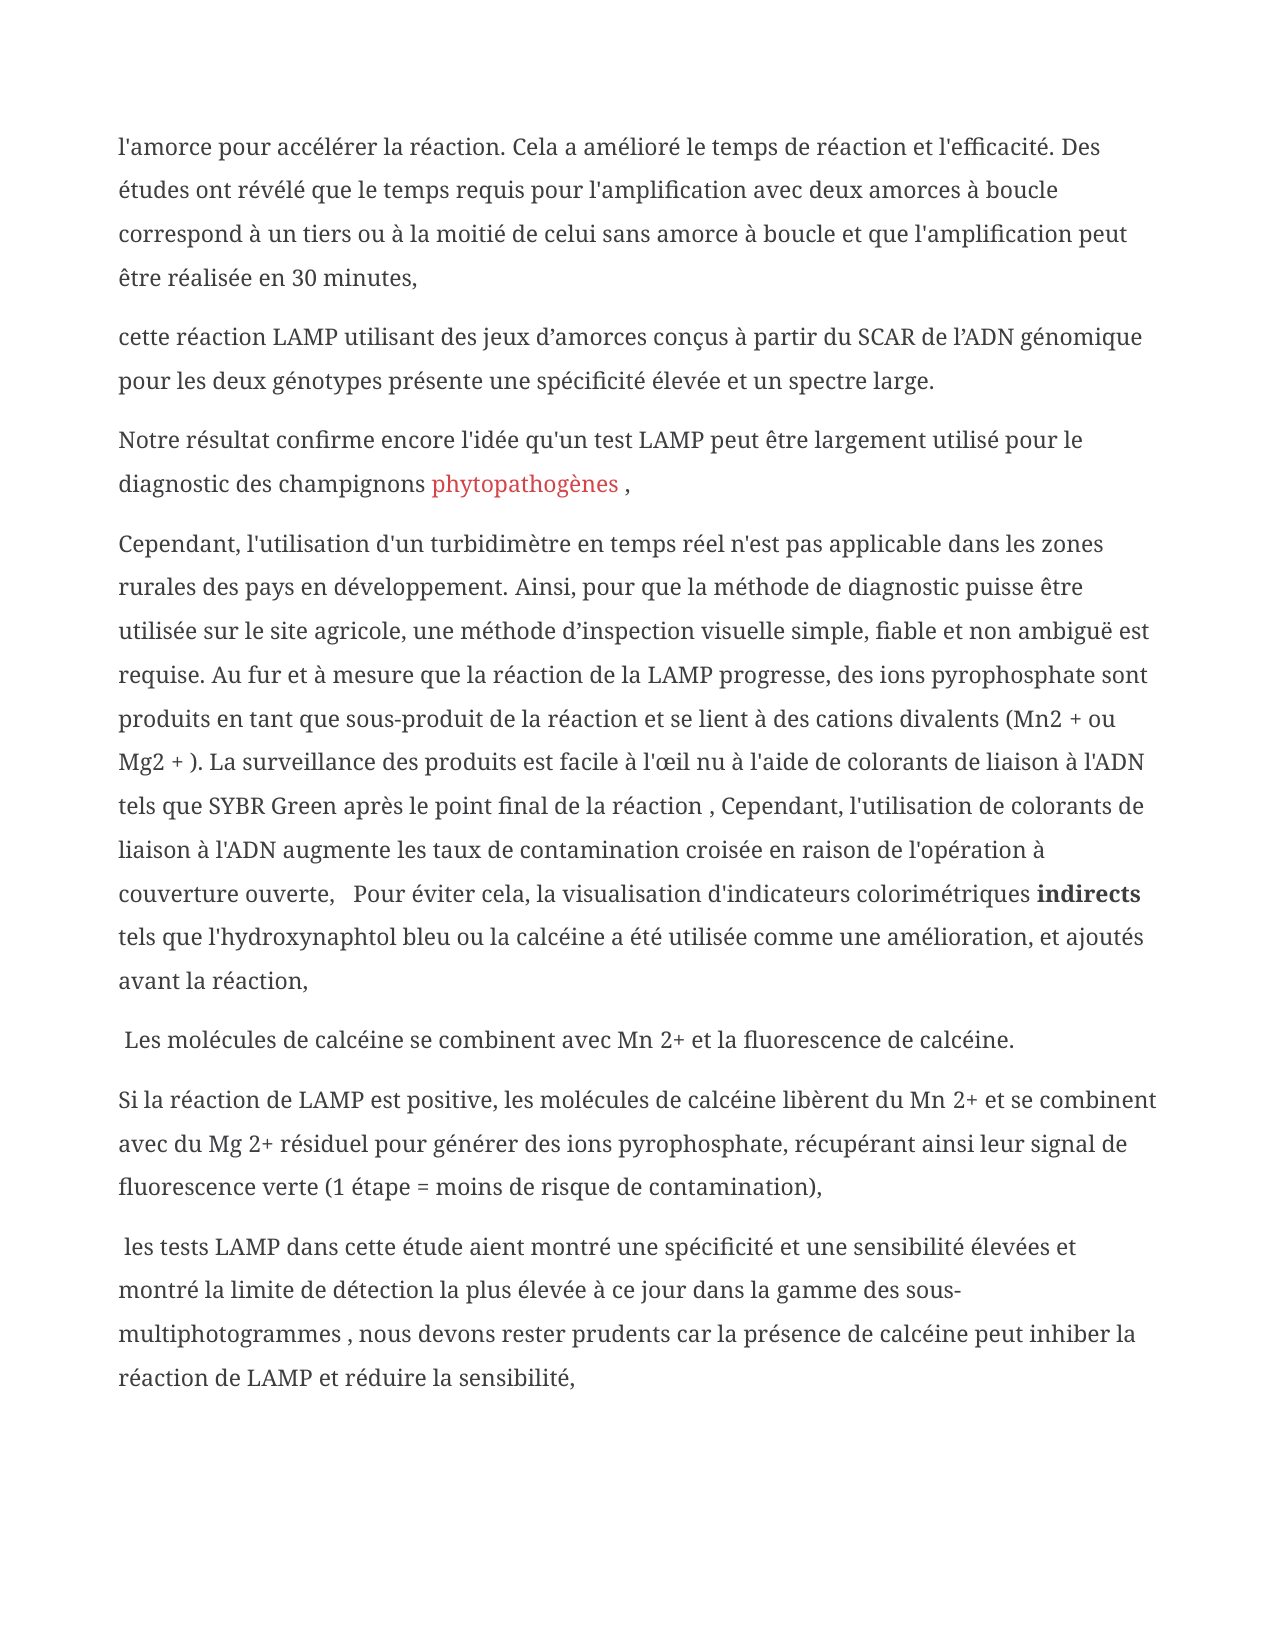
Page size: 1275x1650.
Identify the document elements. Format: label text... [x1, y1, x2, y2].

text Les molécules de calcéine se combinent avec Mn 2+ et la fluorescence de calcéine. [118, 1012, 1157, 1056]
text Si la réaction de LAMP est positive, les molécules de calcéine libèrent du Mn 2+ et se combinent avec du Mg 2+ résiduel pour générer des ions pyrophosphate, récupérant ainsi leur signal de fluorescence verte (1 étape = moins de risque de contamination), [118, 1071, 1157, 1202]
text les tests LAMP dans cette étude aient montré une spécificité et une sensibilité élevées et montré la limite de détection la plus élevée à ce jour dans la gamme des sous-multiphotogrammes , nous devons rester prudents car la présence de calcéine peut inhiber la réaction de LAMP et réduire la sensibilité, [118, 1218, 1157, 1393]
text Cependant, l'utilisation d'un turbidimètre en temps réel n'est pas applicable dans les zones rurales des pays en développement. Ainsi, pour que la méthode de diagnostic puisse être utilisée sur le site agricole, une méthode d’inspection visuelle simple, fiable et non ambiguë est requise. Au fur et à mesure que la réaction de la LAMP progresse, des ions pyrophosphate sont produits en tant que sous-produit de la réaction et se lient à des cations divalents (Mn2 + ou Mg2 + ). La surveillance des produits est facile à l'œil nu à l'aide de colorants de liaison à l'ADN tels que SYBR Green après le point final de la réaction , Cependant, l'utilisation de colorants de liaison à l'ADN augmente les taux de contamination croisée en raison de l'opération à couverture ouverte, Pour éviter cela, la visualisation d'indicateurs colorimétriques indirects tels que l'hydroxynaphtol bleu ou la calcéine a été utilisée comme une amélioration, et ajoutés avant la réaction, [118, 515, 1157, 996]
text l'amorce pour accélérer la réaction. Cela a amélioré le temps de réaction et l'efficacité. Des études ont révélé que le temps requis pour l'amplification avec deux amorces à boucle correspond à un tiers ou à la moitié de celui sans amorce à boucle et que l'amplification peut être réalisée en 30 minutes, [118, 118, 1157, 293]
text cette réaction LAMP utilisant des jeux d’amorces conçus à partir du SCAR de l’ADN génomique pour les deux génotypes présente une spécificité élevée et un spectre large. [118, 309, 1157, 396]
text Notre résultat confirme encore l'idée qu'un test LAMP peut être largement utilisé pour le diagnostic des champignons phytopathogènes , [118, 412, 1157, 499]
